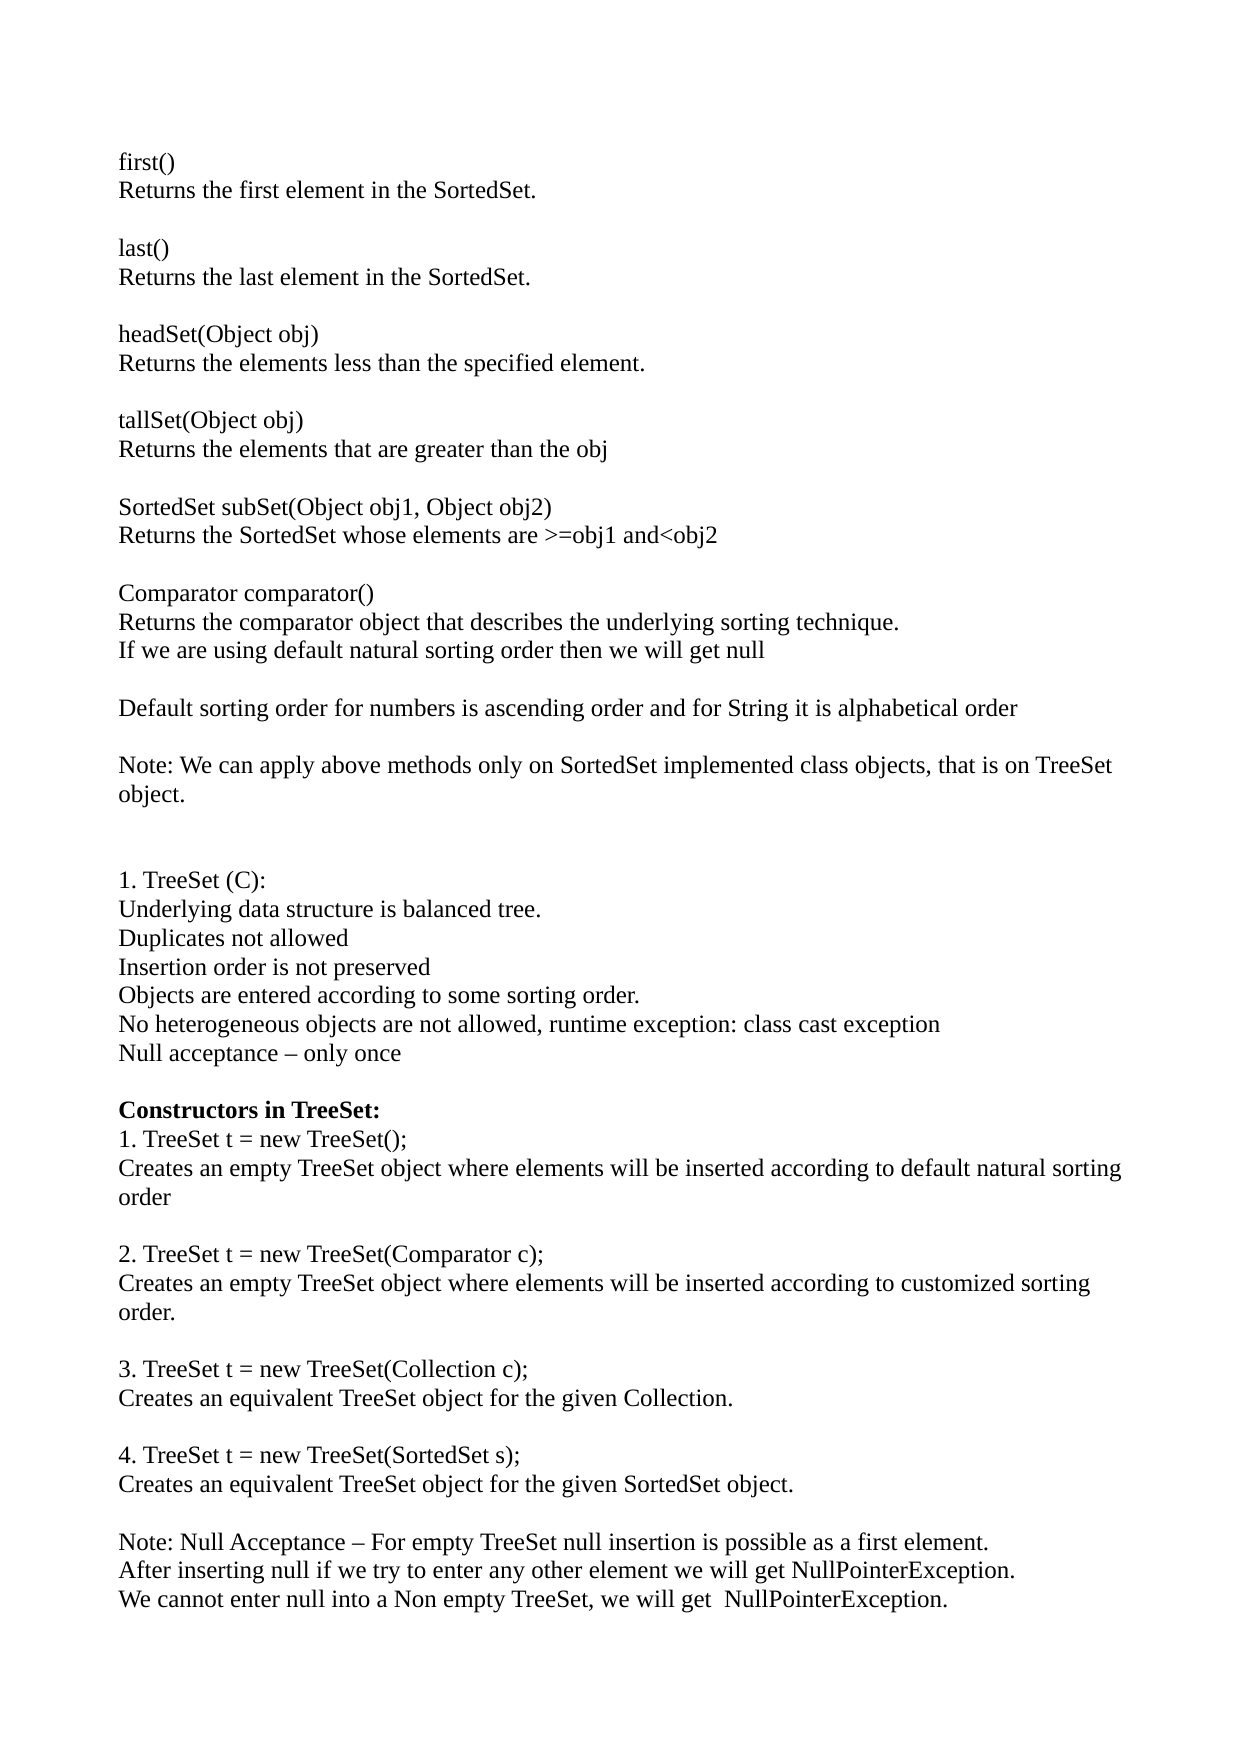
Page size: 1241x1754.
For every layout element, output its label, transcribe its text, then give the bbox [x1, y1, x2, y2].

text Creates an equivalent TreeSet object for the given Collection. [118, 1383, 1122, 1412]
text Returns the last element in the SortedSet. [118, 262, 1122, 291]
text 3. TreeSet t = new TreeSet(Collection c); [118, 1354, 1122, 1383]
text Null acceptance – only once [118, 1038, 1122, 1067]
text 4. TreeSet t = new TreeSet(SortedSet s); [118, 1441, 1122, 1469]
text Returns the first element in the SortedSet. [118, 176, 1122, 204]
text Returns the elements less than the specified element. [118, 348, 1122, 377]
text SortedSet subSet(Object obj1, Object obj2) [118, 492, 1122, 521]
text After inserting null if we try to enter any other element we will get NullPointerException. [118, 1556, 1122, 1584]
text last() [118, 233, 1122, 262]
text Constructors in TreeSet: [118, 1096, 1122, 1124]
text We cannot enter null into a Non empty TreeSet, we will get NullPointerException. [118, 1584, 1122, 1613]
text tallSet(Object obj) [118, 406, 1122, 434]
text Creates an empty TreeSet object where elements will be inserted according to customized sorting order. [118, 1268, 1122, 1326]
text Creates an empty TreeSet object where elements will be inserted according to default natural sorting order [118, 1153, 1122, 1211]
text 1. TreeSet t = new TreeSet(); [118, 1124, 1122, 1153]
text Underlying data structure is balanced tree. [118, 894, 1122, 923]
text Returns the elements that are greater than the obj [118, 434, 1122, 463]
text Insertion order is not preserved [118, 952, 1122, 981]
text Note: Null Acceptance – For empty TreeSet null insertion is possible as a first element. [118, 1527, 1122, 1556]
text Creates an equivalent TreeSet object for the given SortedSet object. [118, 1469, 1122, 1498]
text No heterogeneous objects are not allowed, runtime exception: class cast exception [118, 1009, 1122, 1038]
text Default sorting order for numbers is ascending order and for String it is alphabetical order [118, 693, 1122, 722]
text 2. TreeSet t = new TreeSet(Comparator c); [118, 1239, 1122, 1268]
text Comparator comparator() [118, 578, 1122, 607]
text 1. TreeSet (C): [118, 866, 1122, 894]
text Note: We can apply above methods only on SortedSet implemented class objects, that is on TreeSet object. [118, 751, 1122, 808]
text Objects are entered according to some sorting order. [118, 981, 1122, 1009]
text If we are using default natural sorting order then we will get null [118, 636, 1122, 664]
text first() [118, 147, 1122, 176]
text Returns the SortedSet whose elements are >=obj1 and<obj2 [118, 521, 1122, 549]
text Returns the comparator object that describes the underlying sorting technique. [118, 607, 1122, 636]
text headSet(Object obj) [118, 319, 1122, 348]
text Duplicates not allowed [118, 923, 1122, 952]
